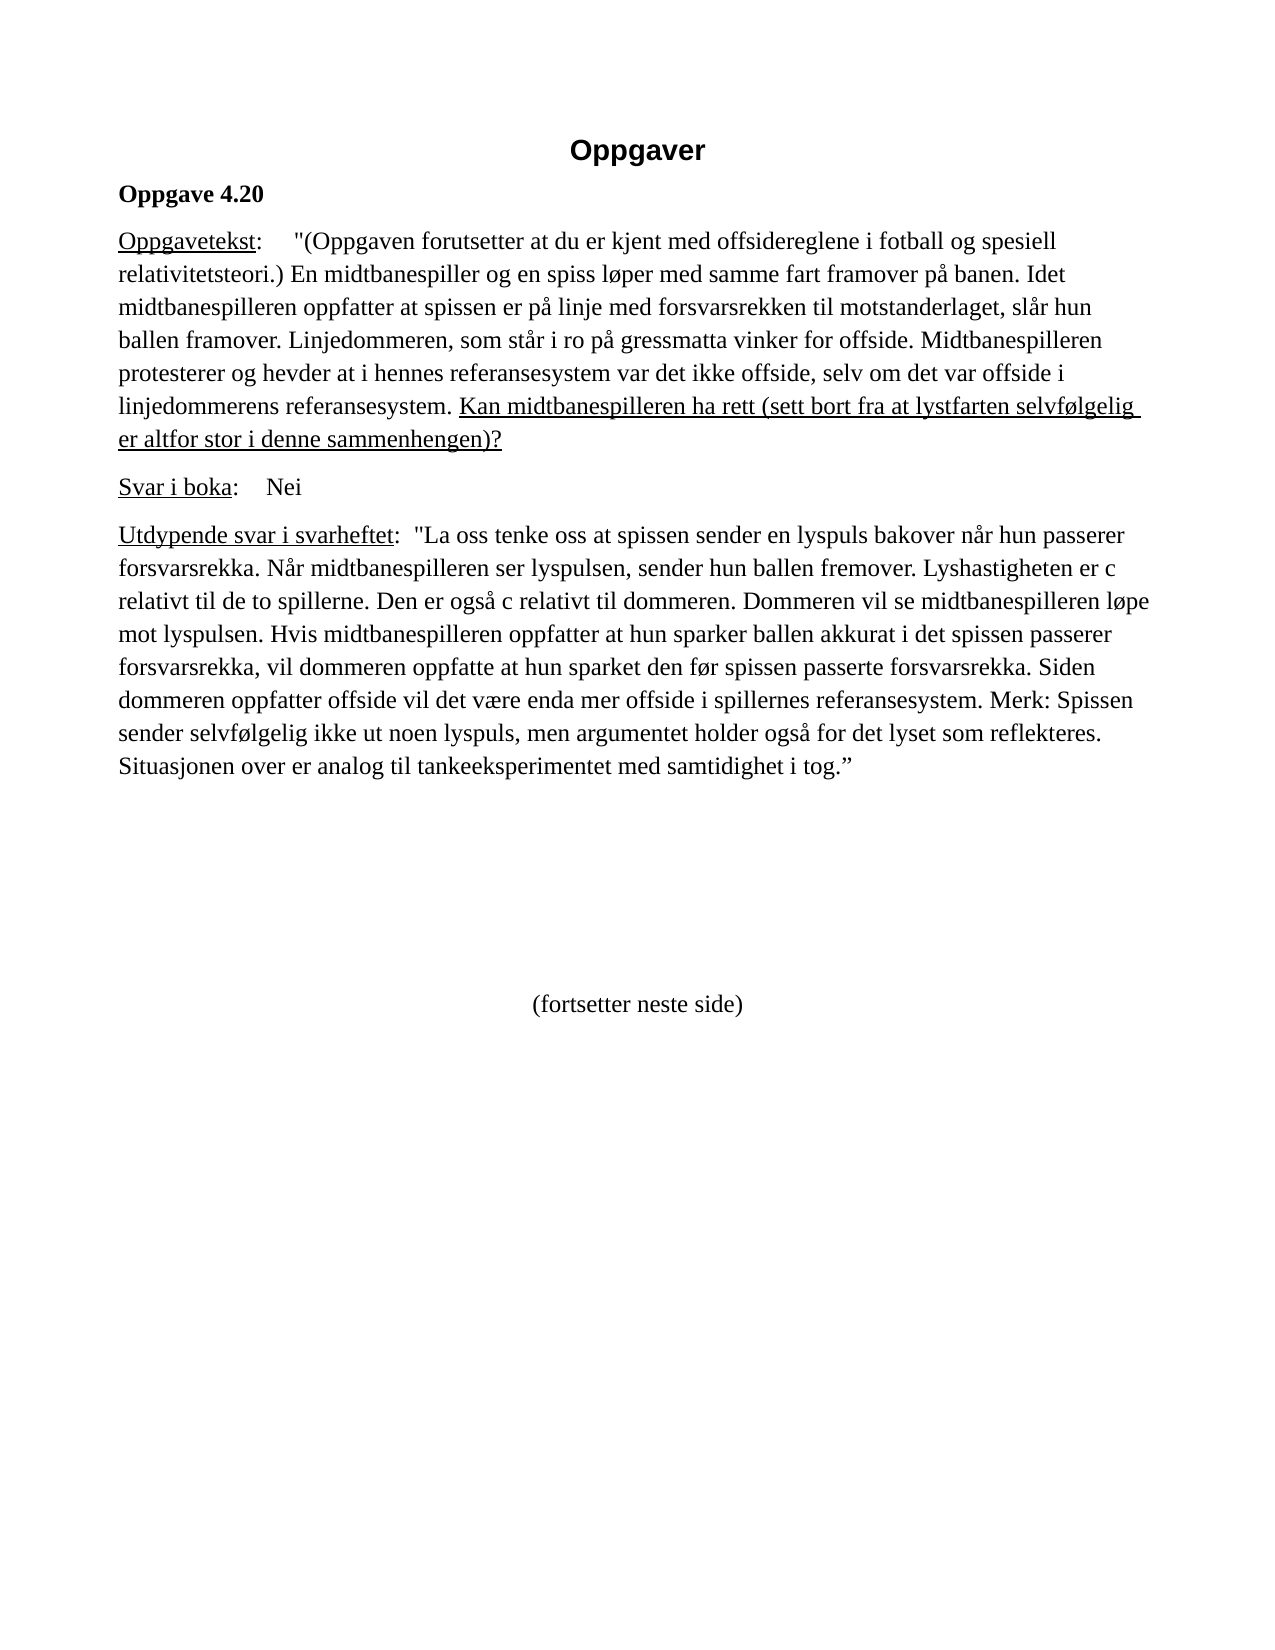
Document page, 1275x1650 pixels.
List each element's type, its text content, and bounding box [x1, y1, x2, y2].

text Oppgavetekst: "(Oppgaven forutsetter at du er kjent med offsidereglene i fotball og spesiell relativitetsteori.) En midtbanespiller og en spiss løper med samme fart framover på banen. Idet midtbanespilleren oppfatter at spissen er på linje med forsvarsrekken til motstanderlaget, slår hun ballen framover. Linjedommeren, som står i ro på gressmatta vinker for offside. Midtbanespilleren protesterer og hevder at i hennes referansesystem var det ikke offside, selv om det var offside i linjedommerens referansesystem. Kan midtbanespilleren ha rett (sett bort fra at lystfarten selvfølgelig er altfor stor i denne sammenhengen)? [118, 226, 1157, 453]
text Utdypende svar i svarheftet: "La oss tenke oss at spissen sender en lyspuls bakover når hun passerer forsvarsrekka. Når midtbanespilleren ser lyspulsen, sender hun ballen fremover. Lyshastigheten er c relativt til de to spillerne. Den er også c relativt til dommeren. Dommeren vil se midtbanespilleren løpe mot lyspulsen. Hvis midtbanespilleren oppfatter at hun sparker ballen akkurat i det spissen passerer forsvarsrekka, vil dommeren oppfatte at hun sparket den før spissen passerte forsvarsrekka. Siden dommeren oppfatter offside vil det være enda mer offside i spillernes referansesystem. Merk: Spissen sender selvfølgelig ikke ut noen lyspuls, men argumentet holder også for det lyset som reflekteres. Situasjonen over er analog til tankeeksperimentet med samtidighet i tog.” [118, 520, 1157, 779]
text Oppgave 4.20 [118, 179, 1157, 207]
text (fortsetter neste side) [118, 989, 1157, 1018]
subtitle Oppgaver [118, 133, 1157, 166]
text Svar i boka: Nei [118, 472, 1157, 501]
